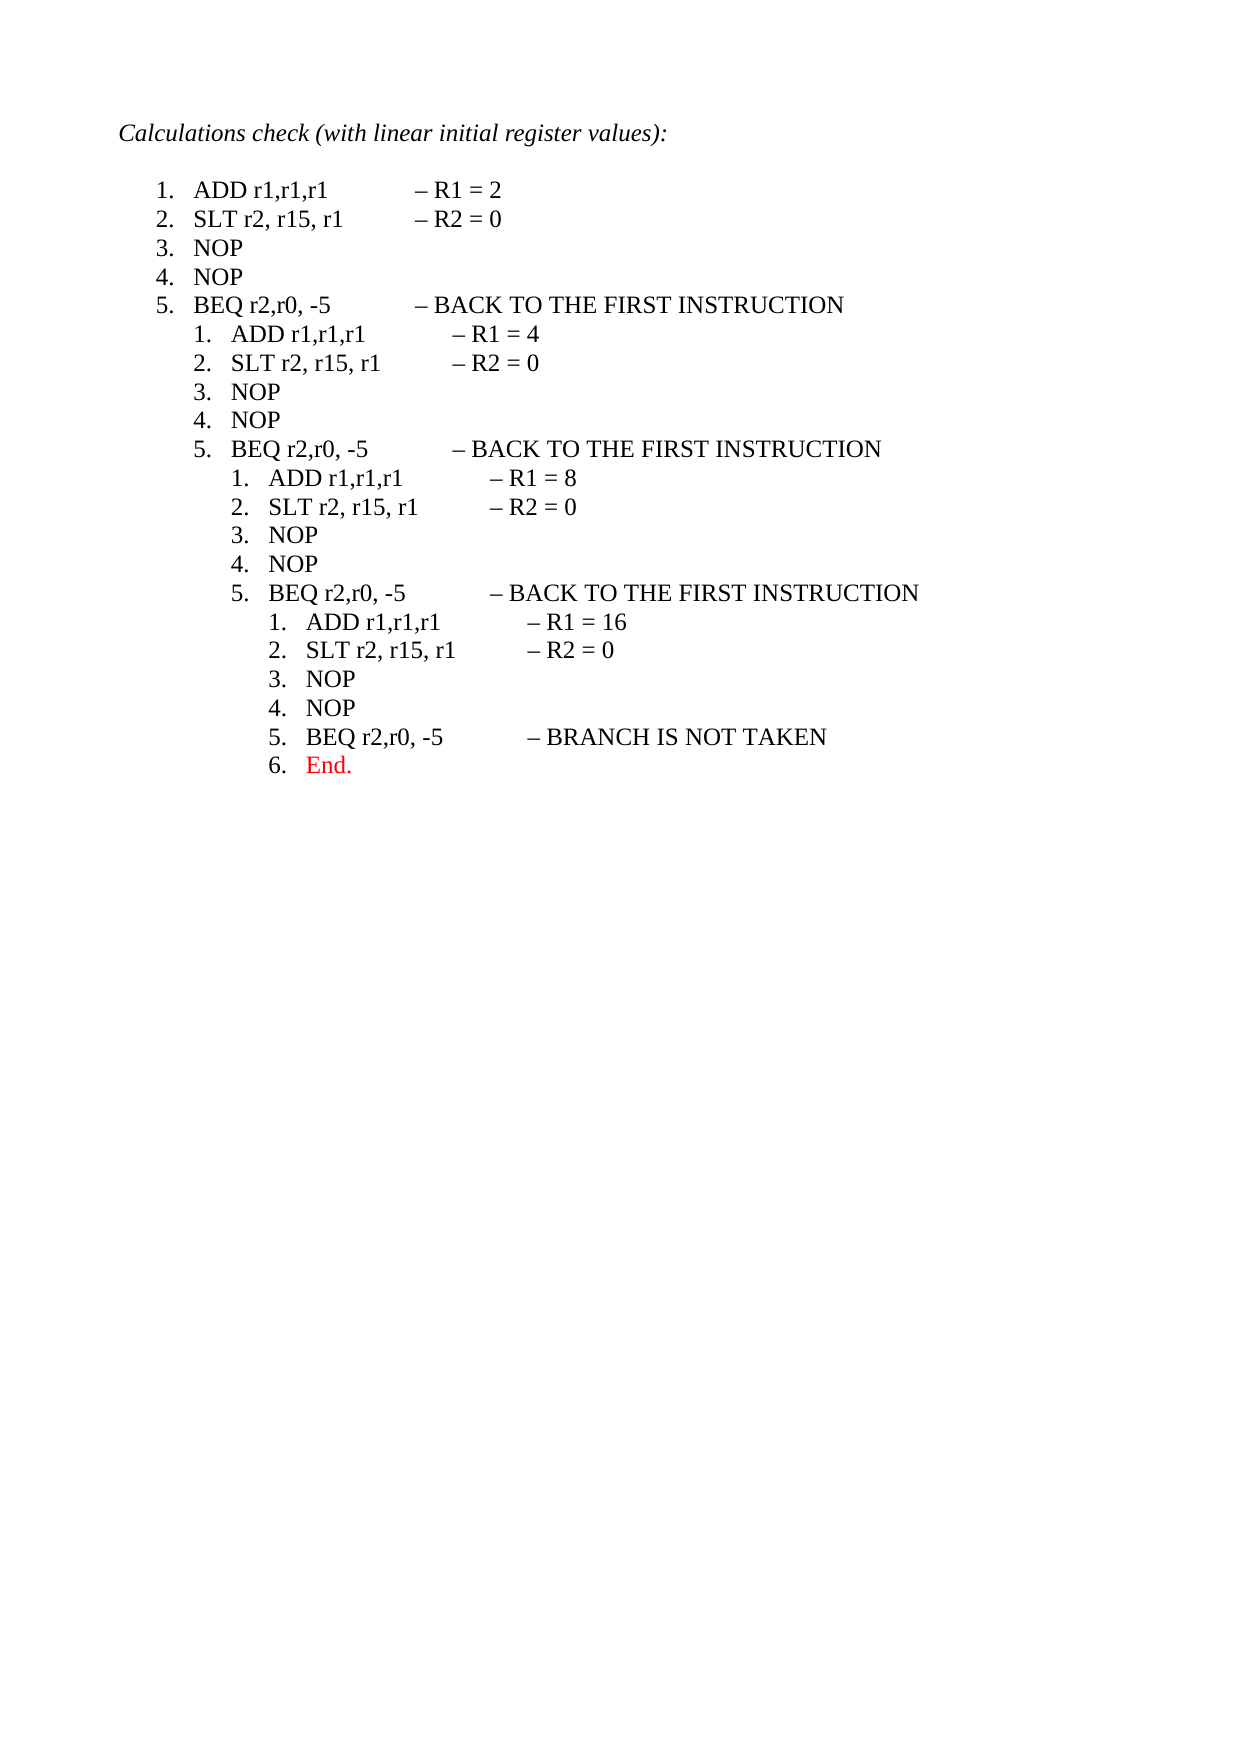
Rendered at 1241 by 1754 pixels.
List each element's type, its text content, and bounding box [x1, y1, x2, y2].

list NOP [268, 693, 1122, 722]
list NOP [156, 233, 1122, 262]
list SLT r2, r15, r1 – R2 = 0 [231, 492, 1122, 521]
list NOP [193, 406, 1122, 434]
list BEQ r2,r0, -5 – BRANCH IS NOT TAKEN [268, 722, 1122, 751]
list End. [268, 751, 1122, 779]
list NOP [231, 549, 1122, 578]
list BEQ r2,r0, -5 – BACK TO THE FIRST INSTRUCTION [193, 434, 1122, 463]
list NOP [193, 377, 1122, 406]
list ADD r1,r1,r1 – R1 = 16 [268, 607, 1122, 636]
text Calculations check (with linear initial register values): [118, 118, 1122, 147]
list NOP [268, 664, 1122, 693]
list SLT r2, r15, r1 – R2 = 0 [156, 204, 1122, 233]
list ADD r1,r1,r1 – R1 = 2 [156, 176, 1122, 204]
list SLT r2, r15, r1 – R2 = 0 [268, 636, 1122, 664]
list ADD r1,r1,r1 – R1 = 8 [231, 463, 1122, 492]
list NOP [156, 262, 1122, 291]
list ADD r1,r1,r1 – R1 = 4 [193, 319, 1122, 348]
list BEQ r2,r0, -5 – BACK TO THE FIRST INSTRUCTION [156, 291, 1122, 319]
list SLT r2, r15, r1 – R2 = 0 [193, 348, 1122, 377]
list BEQ r2,r0, -5 – BACK TO THE FIRST INSTRUCTION [231, 578, 1122, 607]
list NOP [231, 521, 1122, 549]
